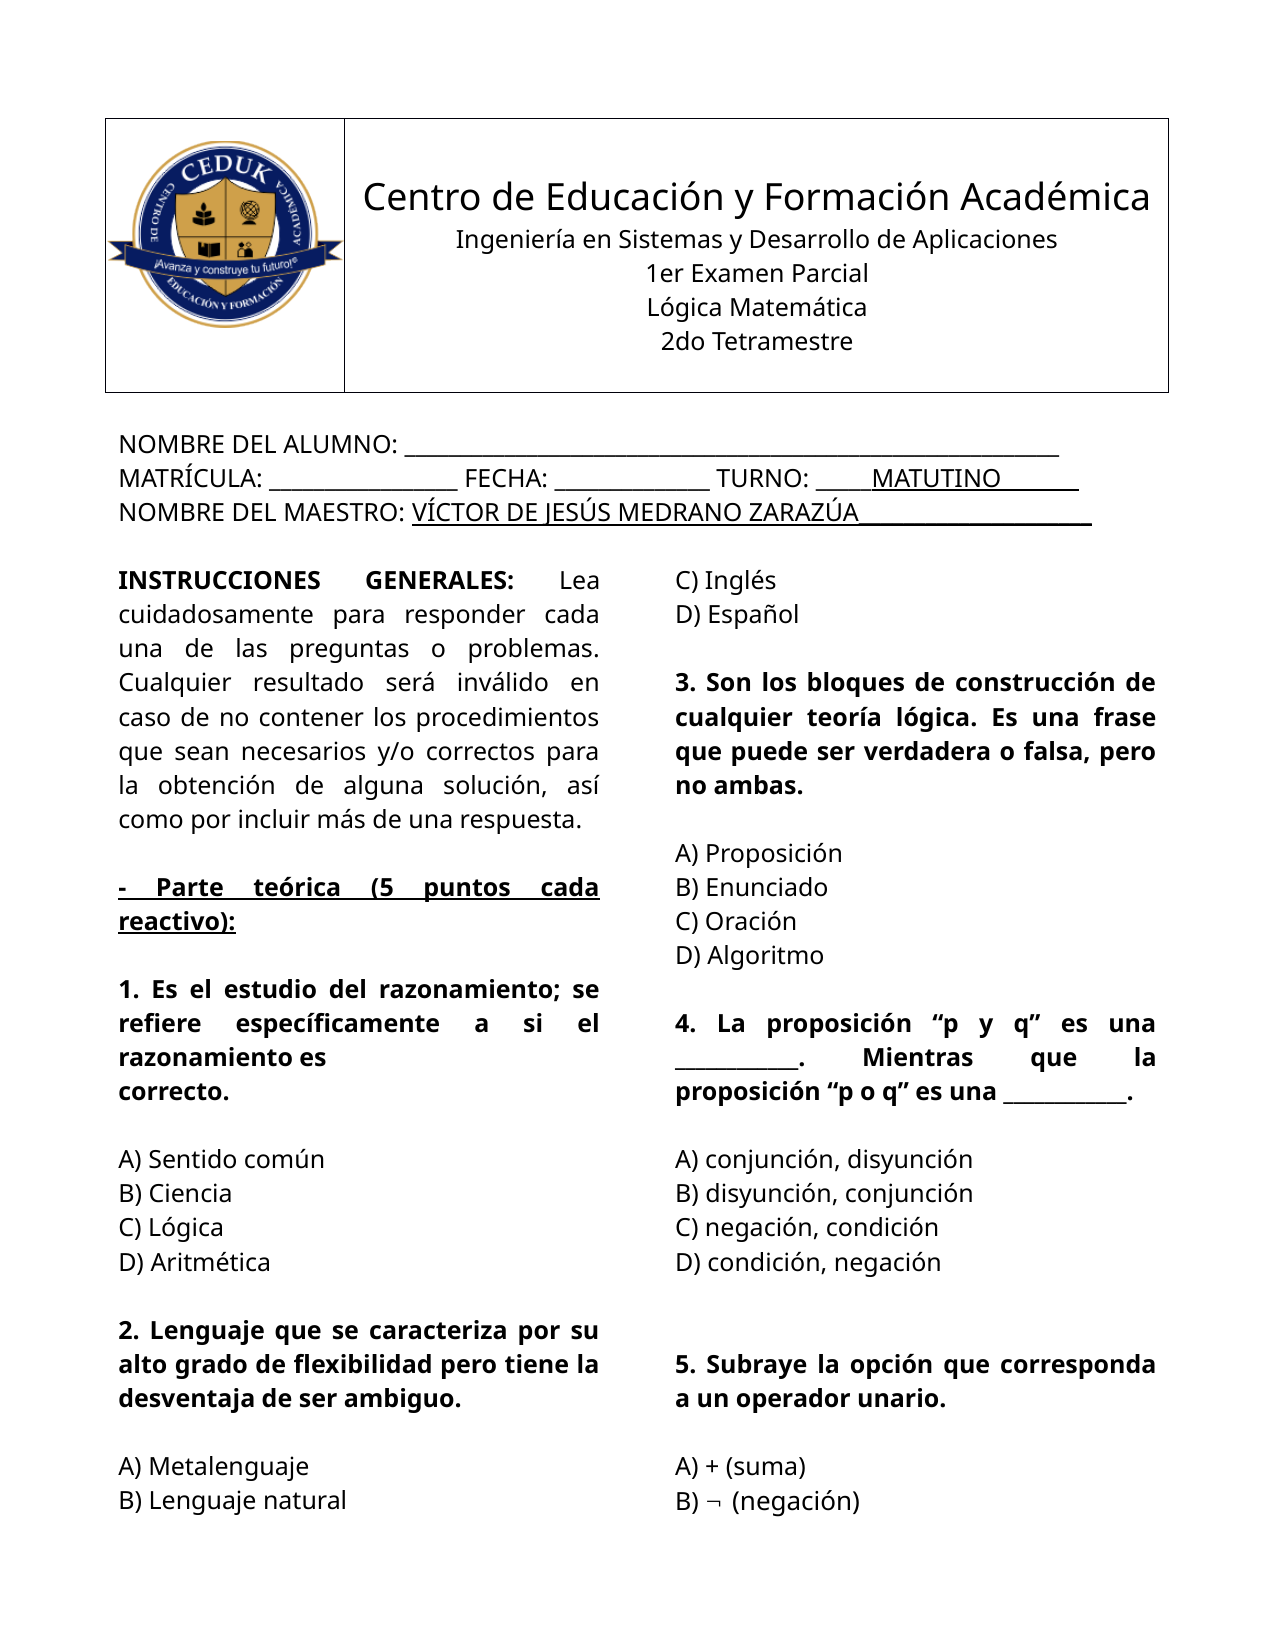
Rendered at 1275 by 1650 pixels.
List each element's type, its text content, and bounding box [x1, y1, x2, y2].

text MATRÍCULA: _________________ FECHA: ______________ TURNO: _____MATUTINO_______ [118, 461, 1157, 495]
text NOMBRE DEL MAESTRO: VÍCTOR DE JESÚS MEDRANO ZARAZÚA_____________________ [118, 495, 1157, 529]
text C) Lógica [118, 1210, 600, 1244]
text C) negación, condición [675, 1210, 1157, 1244]
text 3. Son los bloques de construcción de cualquier teoría lógica. Es una frase que puede ser verdadera o falsa, pero no ambas. [675, 665, 1157, 801]
text D) Español [675, 597, 1157, 631]
text A) Sentido común [118, 1142, 600, 1176]
text 5. Subraye la opción que corresponda a un operador unario. [675, 1346, 1157, 1414]
text 1. Es el estudio del razonamiento; se refiere específicamente a si el razonamiento es [118, 972, 600, 1074]
text A) conjunción, disyunción [675, 1142, 1157, 1176]
text correcto. [118, 1074, 600, 1108]
text B) Ciencia [118, 1176, 600, 1210]
text A) Metalenguaje [118, 1448, 600, 1483]
text C) Oración [675, 903, 1157, 938]
text reactivo): [118, 900, 600, 938]
text 2. Lenguaje que se caracteriza por su alto grado de flexibilidad pero tiene la desventaja de ser ambiguo. [118, 1312, 600, 1414]
text B) Enunciado [675, 869, 1157, 903]
text D) Algoritmo [675, 938, 1157, 972]
text C) Inglés [675, 563, 1157, 597]
text 4. La proposición “p y q” es una ____________. Mientras que la proposición “p o q” es una ____________. [675, 1006, 1157, 1108]
text A) + (suma) [675, 1448, 1157, 1483]
text D) condición, negación [675, 1244, 1157, 1278]
table_header Centro de Educación y Formación Académica Ingeniería en Sistemas y Desarrollo de Aplicaciones 1er Examen Parcial Lógica Matemática 2do Tetramestre [345, 119, 1168, 392]
text B) ￢ (negación) [675, 1483, 1157, 1518]
text B) disyunción, conjunción [675, 1176, 1157, 1210]
text D) Aritmética [118, 1244, 600, 1278]
text A) Proposición [675, 835, 1157, 869]
text - Parte teórica (5 puntos cada [118, 869, 600, 898]
table_header [106, 119, 344, 392]
text NOMBRE DEL ALUMNO: ___________________________________________________________ [118, 427, 1157, 461]
text INSTRUCCIONES GENERALES: Lea cuidadosamente para responder cada una de las preguntas o problemas. Cualquier resultado será inválido en caso de no contener los procedimientos que sean necesarios y/o correctos para la obtención de alguna solución, así como por incluir más de una respuesta. [118, 563, 600, 835]
text B) Lenguaje natural [118, 1483, 600, 1517]
